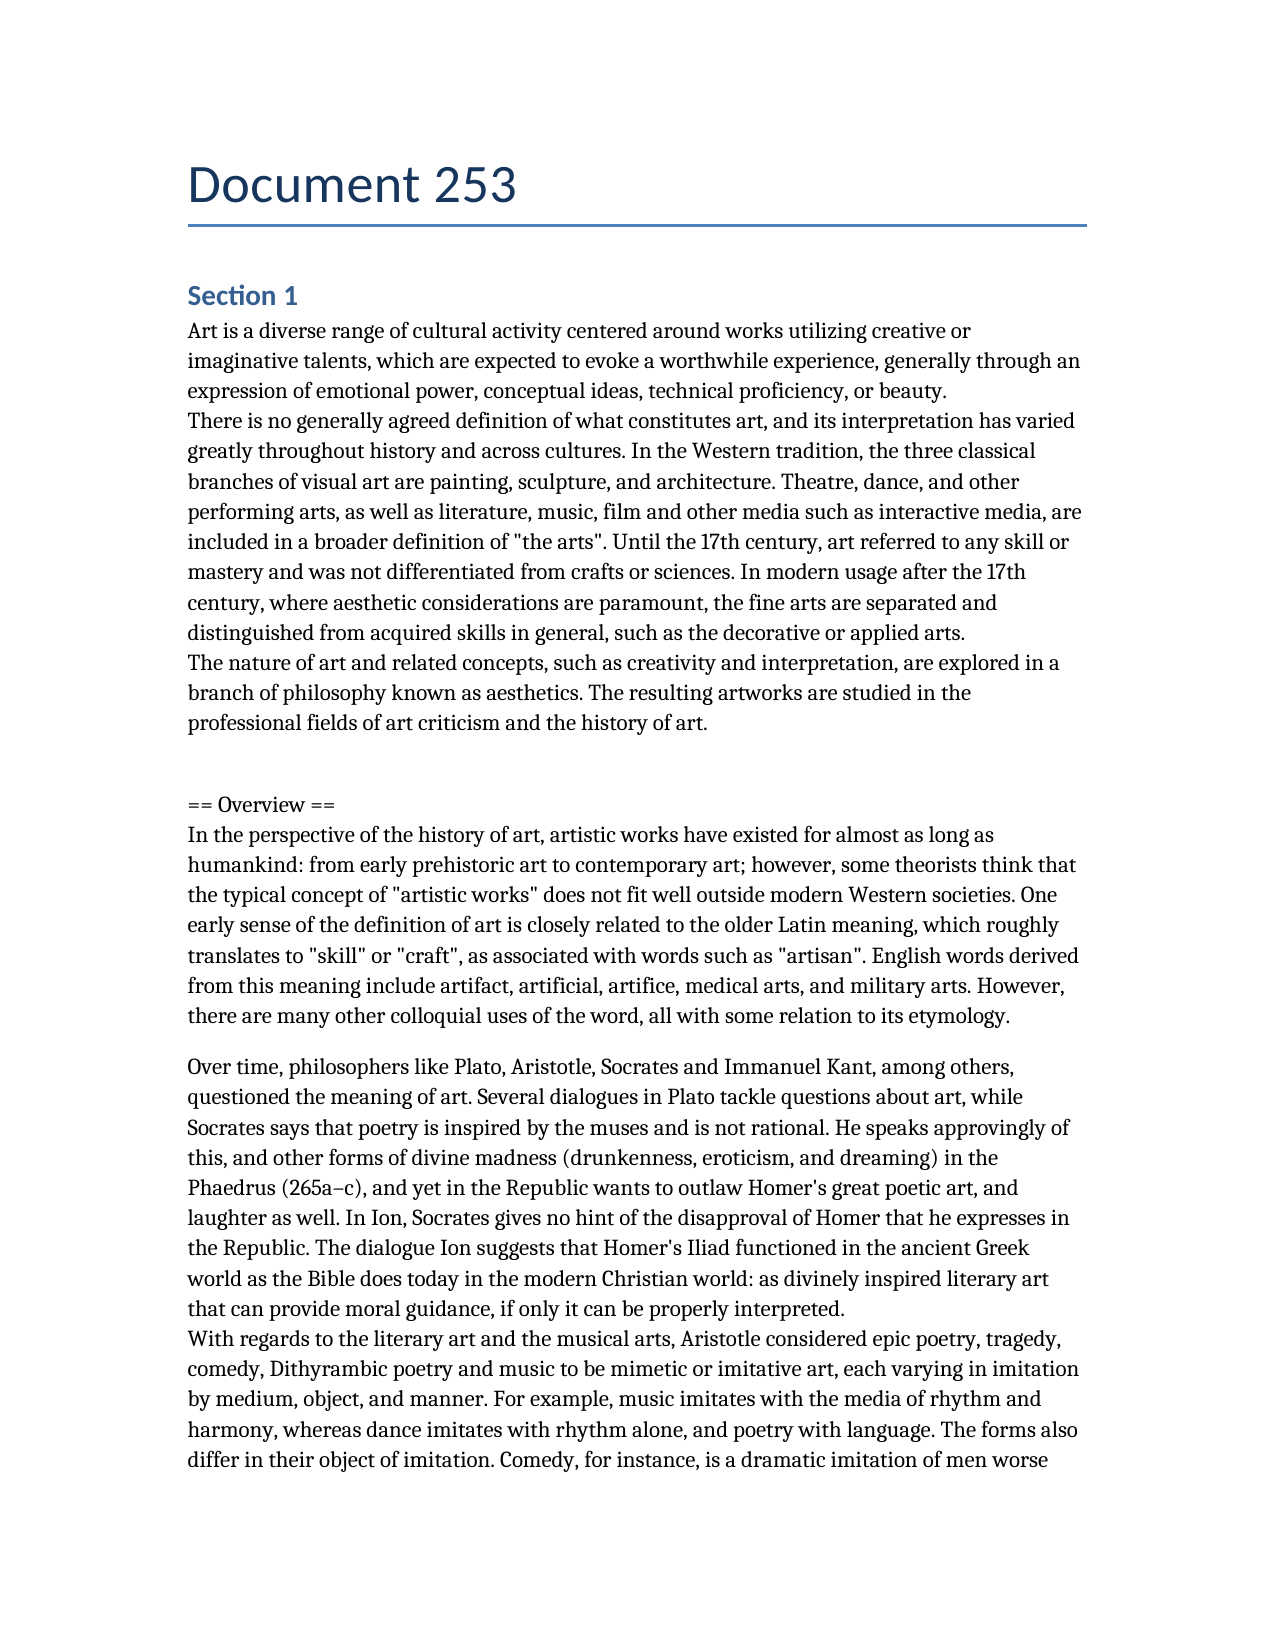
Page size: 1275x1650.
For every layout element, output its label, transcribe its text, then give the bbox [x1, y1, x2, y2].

title Document 253 [187, 150, 1087, 227]
text Art is a diverse range of cultural activity centered around works utilizing creative or imaginative talents, which are expected to evoke a worthwhile experience, generally through an expression of emotional power, conceptual ideas, technical proficiency, or beauty. There is no generally agreed definition of what constitutes art, and its interpretation has varied greatly throughout history and across cultures. In the Western tradition, the three classical branches of visual art are painting, sculpture, and architecture. Theatre, dance, and other performing arts, as well as literature, music, film and other media such as interactive media, are included in a broader definition of "the arts". Until the 17th century, art referred to any skill or mastery and was not differentiated from crafts or sciences. In modern usage after the 17th century, where aesthetic considerations are paramount, the fine arts are separated and distinguished from acquired skills in general, such as the decorative or applied arts. The nature of art and related concepts, such as creativity and interpretation, are explored in a branch of philosophy known as aesthetics. The resulting artworks are studied in the professional fields of art criticism and the history of art. [187, 317, 1087, 737]
text == Overview == In the perspective of the history of art, artistic works have existed for almost as long as humankind: from early prehistoric art to contemporary art; however, some theorists think that the typical concept of "artistic works" does not fit well outside modern Western societies. One early sense of the definition of art is closely related to the older Latin meaning, which roughly translates to "skill" or "craft", as associated with words such as "artisan". English words derived from this meaning include artifact, artificial, artifice, medical arts, and military arts. However, there are many other colloquial uses of the word, all with some relation to its etymology. [187, 761, 1087, 1029]
subtitle Section 1 [187, 277, 1087, 312]
text Over time, philosophers like Plato, Aristotle, Socrates and Immanuel Kant, among others, questioned the meaning of art. Several dialogues in Plato tackle questions about art, while Socrates says that poetry is inspired by the muses and is not rational. He speaks approvingly of this, and other forms of divine madness (drunkenness, eroticism, and dreaming) in the Phaedrus (265a–c), and yet in the Republic wants to outlaw Homer's great poetic art, and laughter as well. In Ion, Socrates gives no hint of the disapproval of Homer that he expresses in the Republic. The dialogue Ion suggests that Homer's Iliad functioned in the ancient Greek world as the Bible does today in the modern Christian world: as divinely inspired literary art that can provide moral guidance, if only it can be properly interpreted. With regards to the literary art and the musical arts, Aristotle considered epic poetry, tragedy, comedy, Dithyrambic poetry and music to be mimetic or imitative art, each varying in imitation by medium, object, and manner. For example, music imitates with the media of rhythm and harmony, whereas dance imitates with rhythm alone, and poetry with language. The forms also differ in their object of imitation. Comedy, for instance, is a dramatic imitation of men worse [187, 1054, 1087, 1473]
